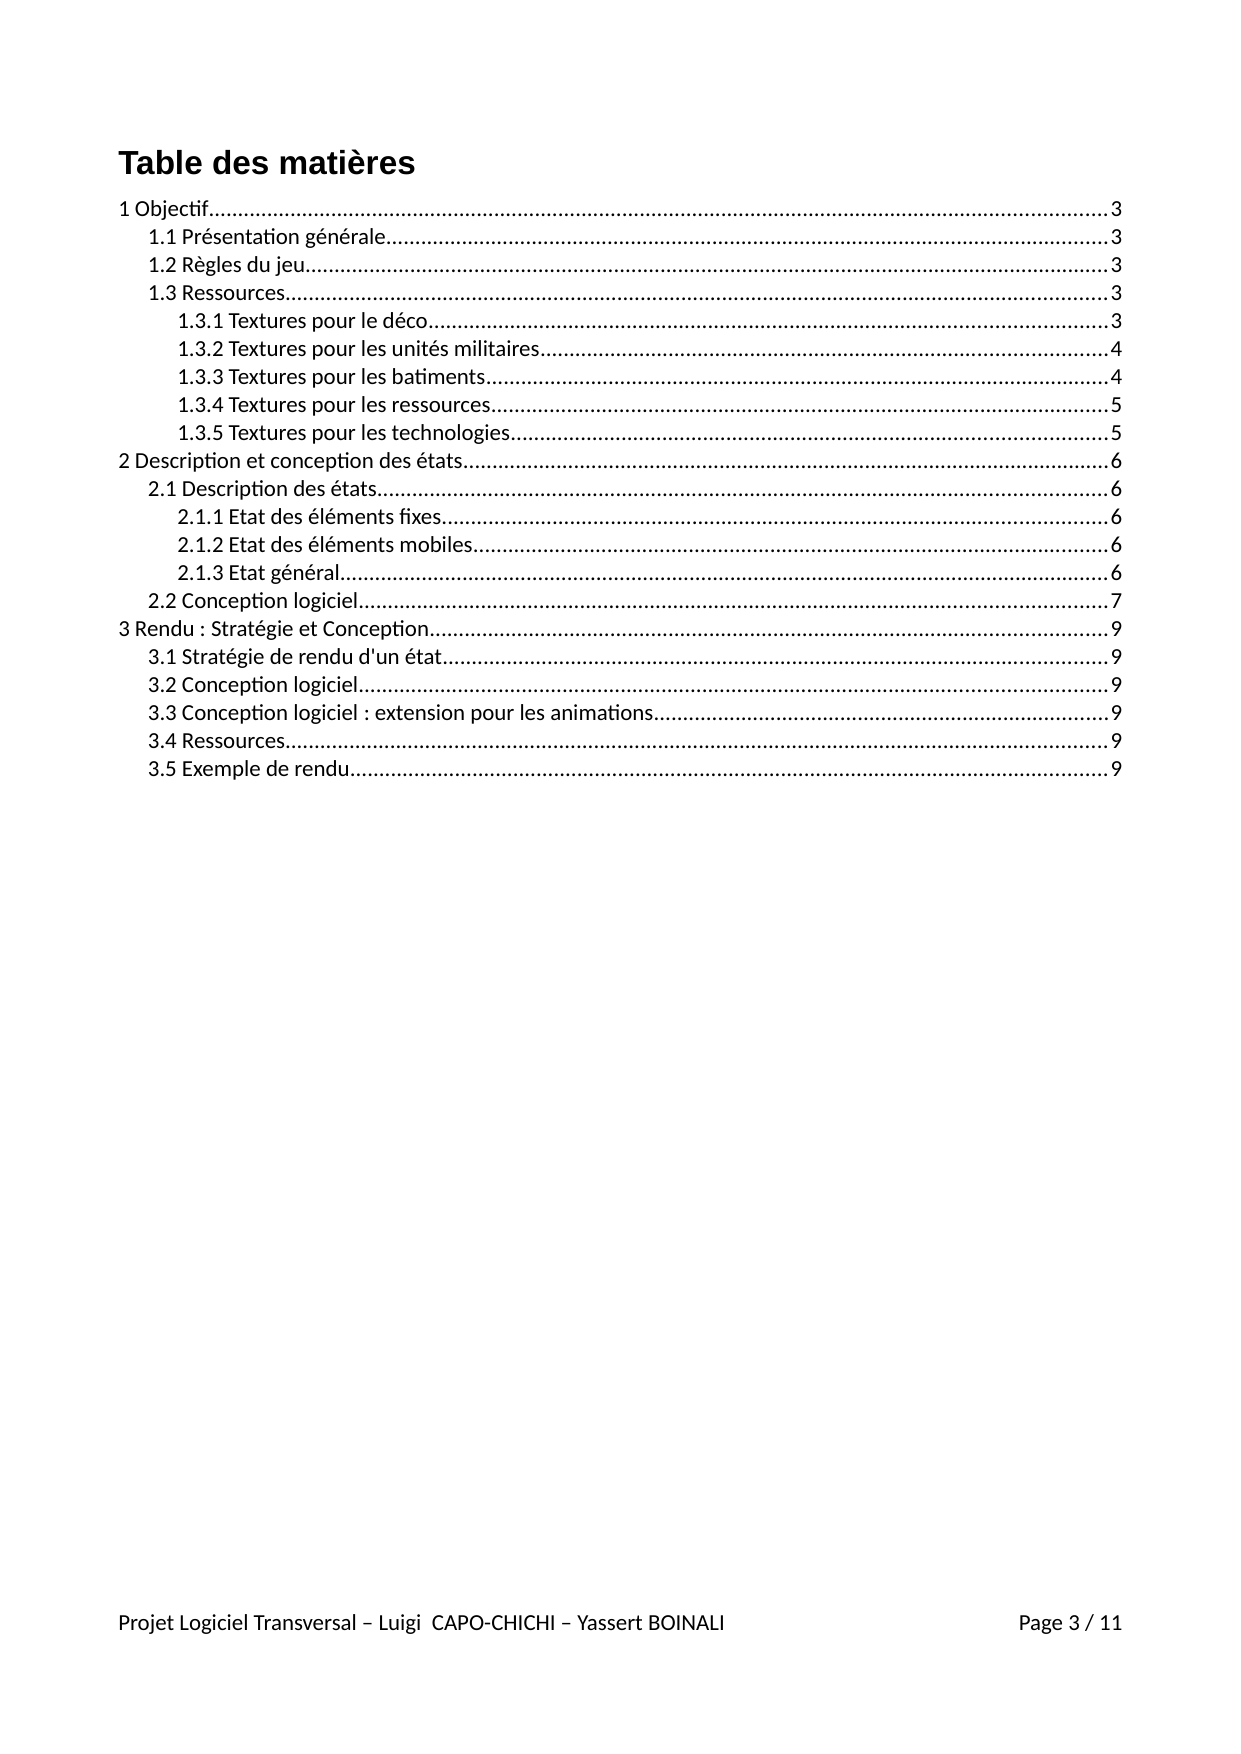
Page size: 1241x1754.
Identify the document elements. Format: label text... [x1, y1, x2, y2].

text 2.1.3 Etat général 6 [177, 558, 1122, 586]
text 2.2 Conception logiciel 7 [148, 586, 1122, 614]
text 1.3.4 Textures pour les ressources 5 [177, 390, 1122, 418]
text 2.1 Description des états 6 [148, 474, 1122, 502]
text 3.4 Ressources 9 [148, 726, 1122, 754]
text 1.3.3 Textures pour les batiments 4 [177, 362, 1122, 390]
text 1.3 Ressources 3 [148, 278, 1122, 306]
text 3 Rendu : Stratégie et Conception 9 [118, 614, 1122, 642]
subtitle Table des matières [118, 143, 1122, 182]
text 1 Objectif 3 [118, 194, 1122, 222]
text 3.3 Conception logiciel : extension pour les animations 9 [148, 698, 1122, 726]
text 3.2 Conception logiciel 9 [148, 670, 1122, 698]
text 1.3.5 Textures pour les technologies 5 [177, 418, 1122, 446]
text 3.5 Exemple de rendu 9 [148, 754, 1122, 782]
text 1.1 Présentation générale 3 [148, 222, 1122, 250]
text 1.3.1 Textures pour le déco 3 [177, 306, 1122, 334]
text 3.1 Stratégie de rendu d'un état 9 [148, 642, 1122, 670]
text 2.1.2 Etat des éléments mobiles 6 [177, 530, 1122, 558]
text 2.1.1 Etat des éléments fixes 6 [177, 502, 1122, 530]
text 2 Description et conception des états 6 [118, 446, 1122, 474]
text 1.3.2 Textures pour les unités militaires 4 [177, 334, 1122, 362]
text 1.2 Règles du jeu 3 [148, 250, 1122, 278]
